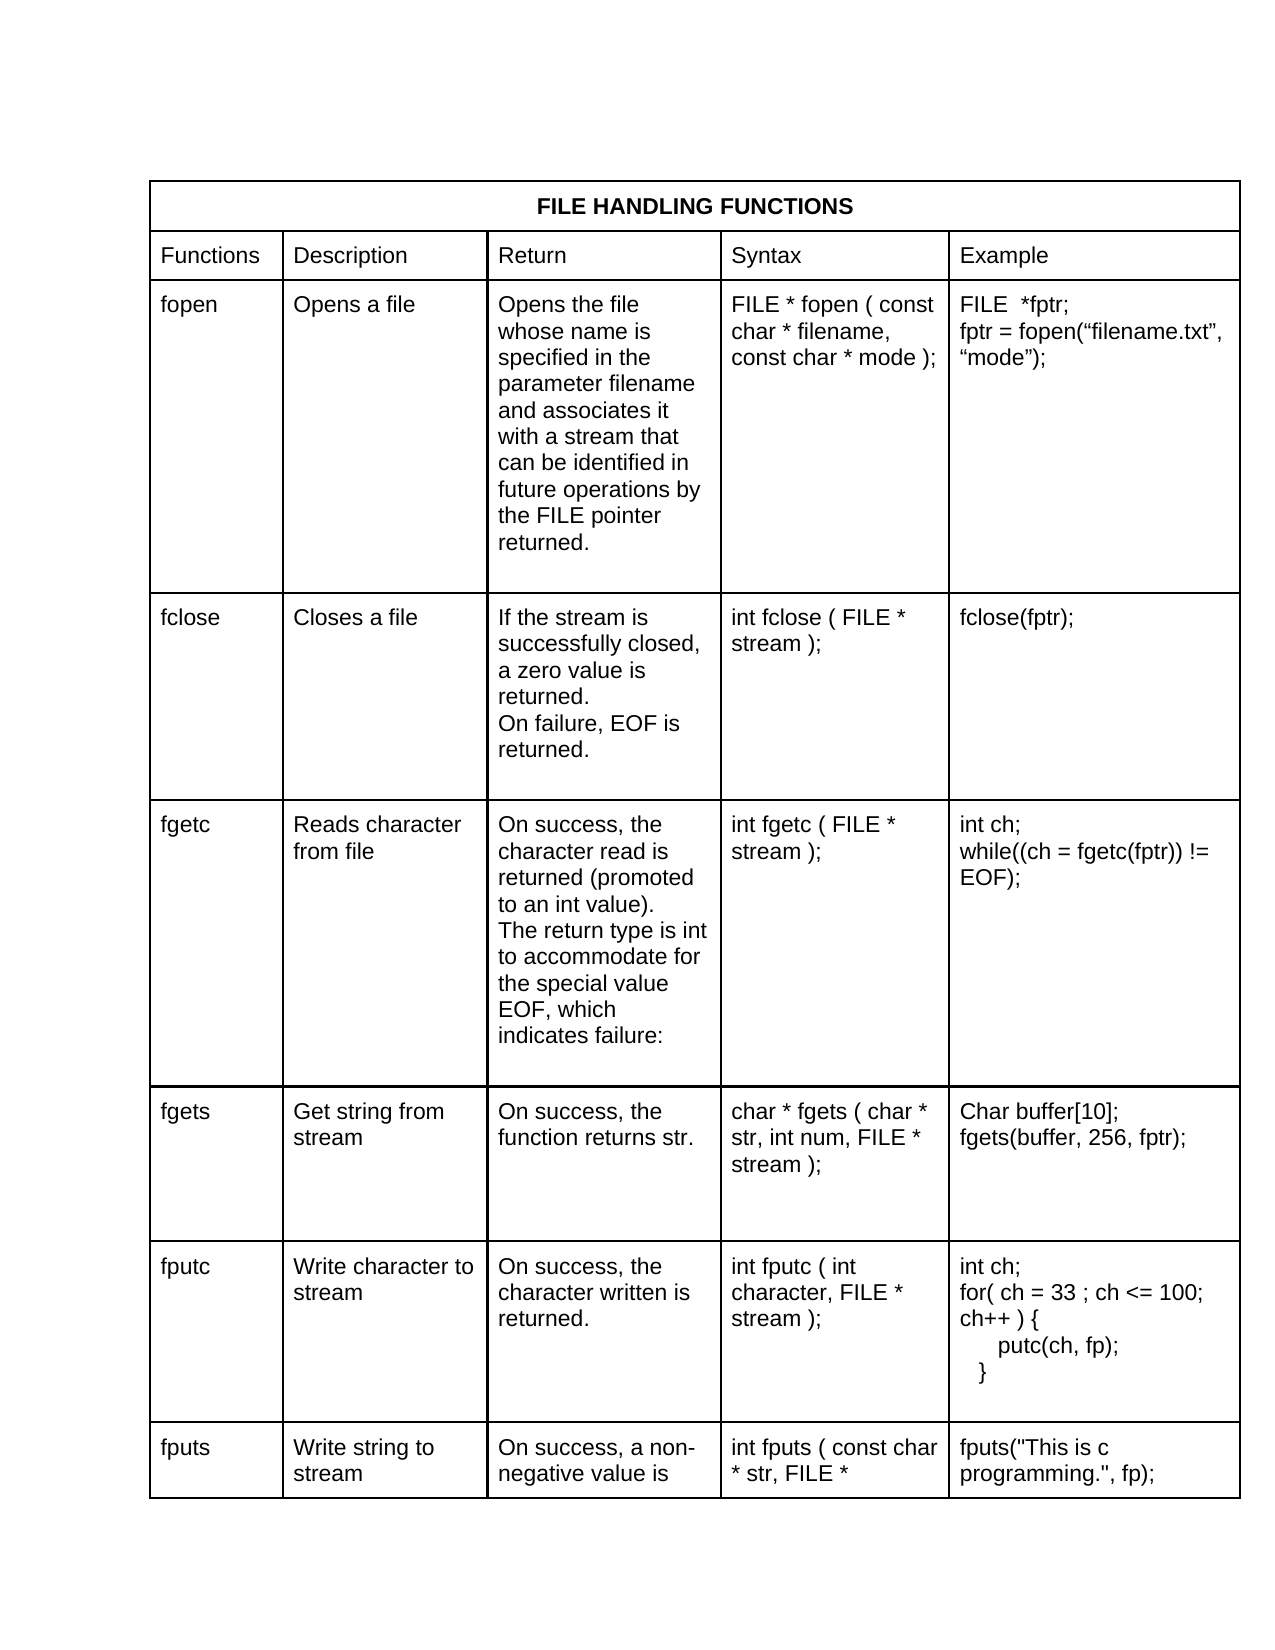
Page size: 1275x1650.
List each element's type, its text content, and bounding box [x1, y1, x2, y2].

table_cell Opens the file whose name is specified in the parameter filename and associates it with a stream that can be identified in future operations by the FILE pointer returned. [489, 281, 720, 592]
table_cell FILE * fopen ( const char * filename, const char * mode ); [722, 281, 948, 592]
table_cell If the stream is successfully closed, a zero value is returned. On failure, EOF is returned. [489, 594, 720, 799]
table_cell Write string to stream [284, 1423, 486, 1497]
table_cell Closes a file [284, 594, 486, 799]
table_cell Opens a file [284, 281, 486, 592]
table_cell fopen [151, 281, 282, 592]
table_cell fclose(fptr); [950, 594, 1239, 799]
table_cell fputs("This is c programming.", fp); [950, 1423, 1239, 1497]
table_cell Functions [151, 232, 282, 279]
table_cell int ch; for( ch = 33 ; ch <= 100; ch++ ) { putc(ch, fp); } [950, 1242, 1239, 1421]
table_cell fclose [151, 594, 282, 799]
table_cell FILE *fptr; fptr = fopen(“filename.txt”, “mode”); [950, 281, 1239, 592]
table_cell On success, the character written is returned. [489, 1242, 720, 1421]
table_cell Description [284, 232, 486, 279]
table_cell Syntax [722, 232, 948, 279]
table_cell Get string from stream [284, 1088, 486, 1240]
table_cell Write character to stream [284, 1242, 486, 1421]
table_cell int ch; while((ch = fgetc(fptr)) != EOF); [950, 801, 1239, 1085]
table_cell Char buffer[10]; fgets(buffer, 256, fptr); [950, 1088, 1239, 1240]
table_cell char * fgets ( char * str, int num, FILE * stream ); [722, 1088, 948, 1240]
table_cell Example [950, 232, 1239, 279]
table_cell Reads character from file [284, 801, 486, 1085]
table_cell Return [489, 232, 720, 279]
table_cell fgetc [151, 801, 282, 1085]
table_cell fputc [151, 1242, 282, 1421]
table_cell On success, the function returns str. [489, 1088, 720, 1240]
table_cell On success, a non-negative value is [489, 1423, 720, 1497]
table_cell fgets [151, 1088, 282, 1240]
table_cell int fclose ( FILE * stream ); [722, 594, 948, 799]
table_cell fputs [151, 1423, 282, 1497]
table_cell int fputc ( int character, FILE * stream ); [722, 1242, 948, 1421]
table_cell int fgetc ( FILE * stream ); [722, 801, 948, 1085]
table_header FILE HANDLING FUNCTIONS [151, 182, 1239, 229]
table_cell int fputs ( const char * str, FILE * [722, 1423, 948, 1497]
table_cell On success, the character read is returned (promoted to an int value). The return type is int to accommodate for the special value EOF, which indicates failure: [489, 801, 720, 1085]
